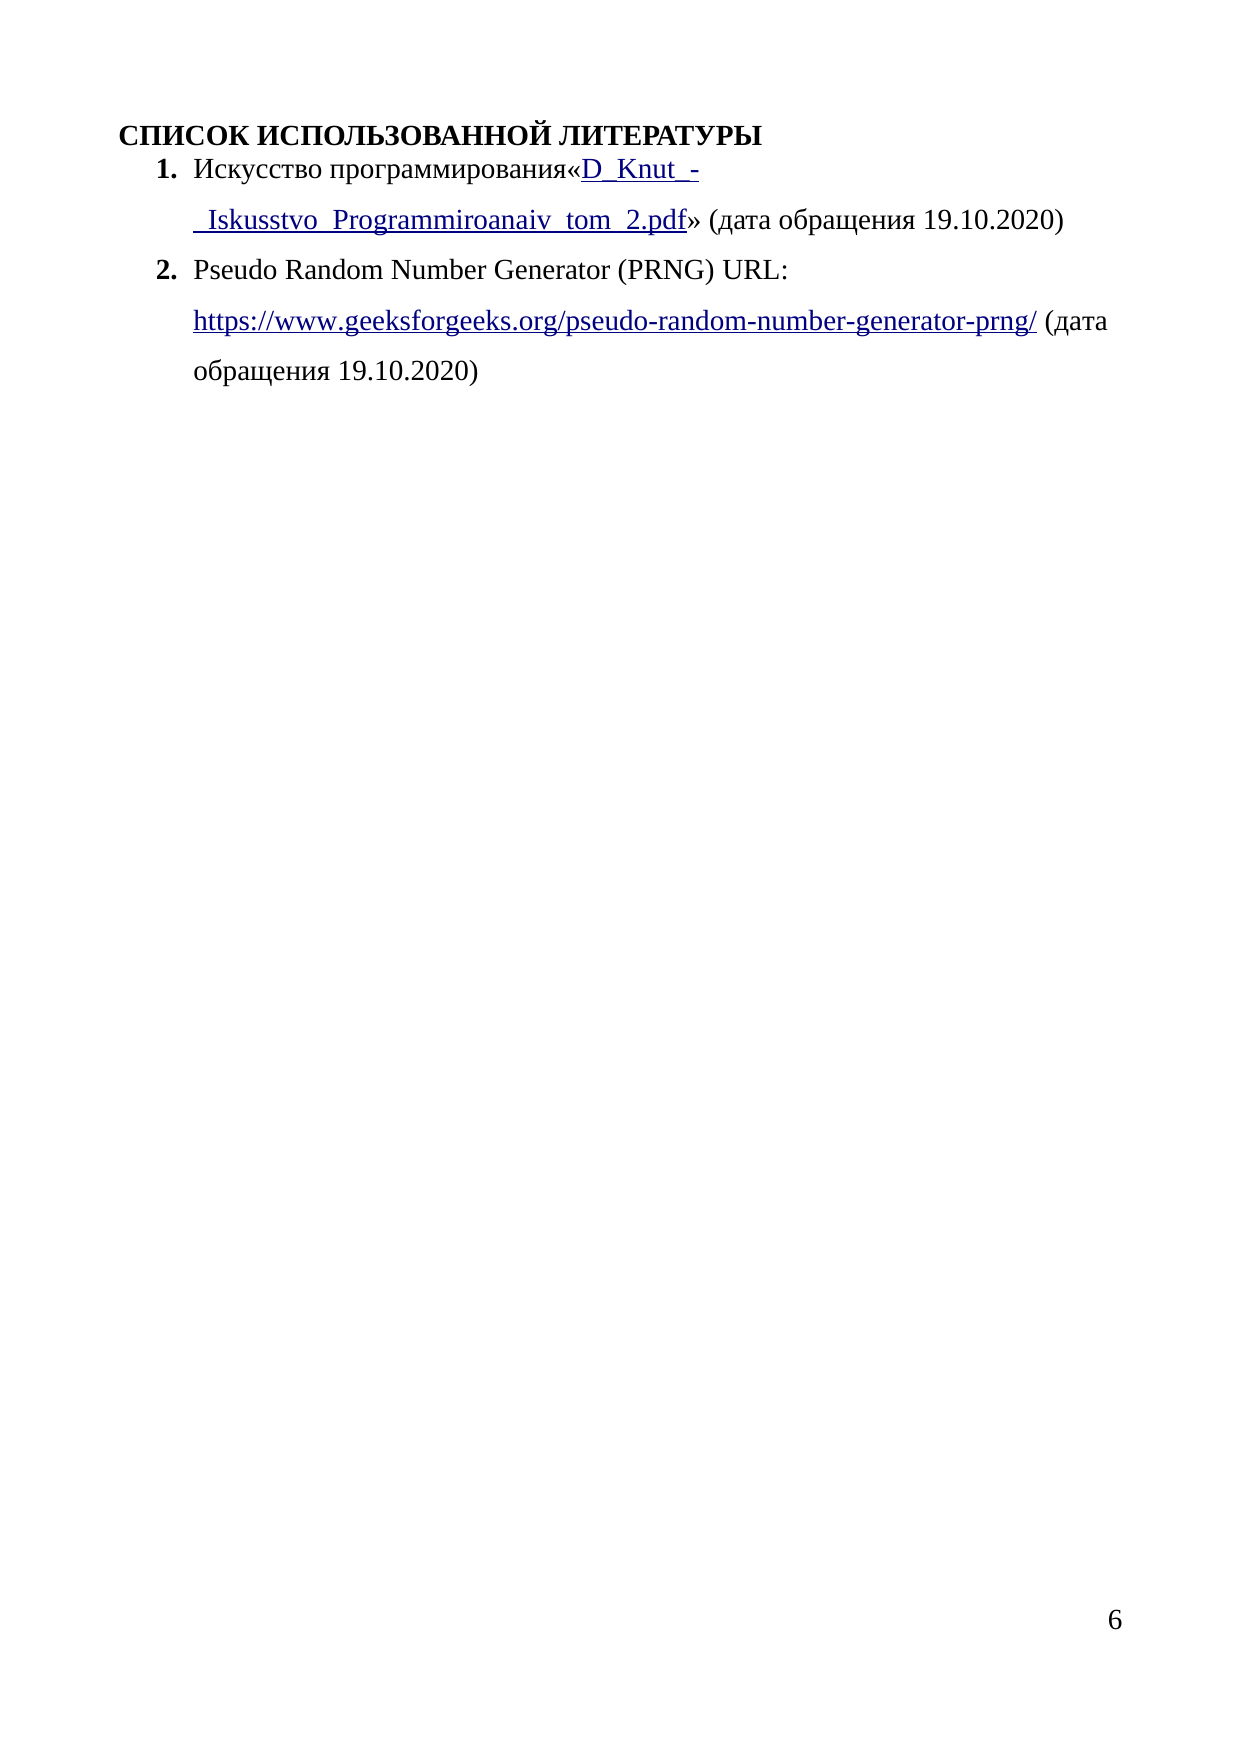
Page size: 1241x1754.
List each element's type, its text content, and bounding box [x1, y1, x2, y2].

subtitle СПИСОК ИСПОЛЬЗОВАННОЙ ЛИТЕРАТУРЫ [118, 118, 1122, 152]
list Искусство программирования«D_Knut_-_Iskusstvo_Programmiroanaiv_tom_2.pdf» (дата обращения 19.10.2020) [156, 152, 1122, 236]
list Pseudo Random Number Generator (PRNG) URL: https://www.geeksforgeeks.org/pseudo-random-number-generator-prng/ (дата обращения 19.10.2020) [156, 252, 1122, 386]
